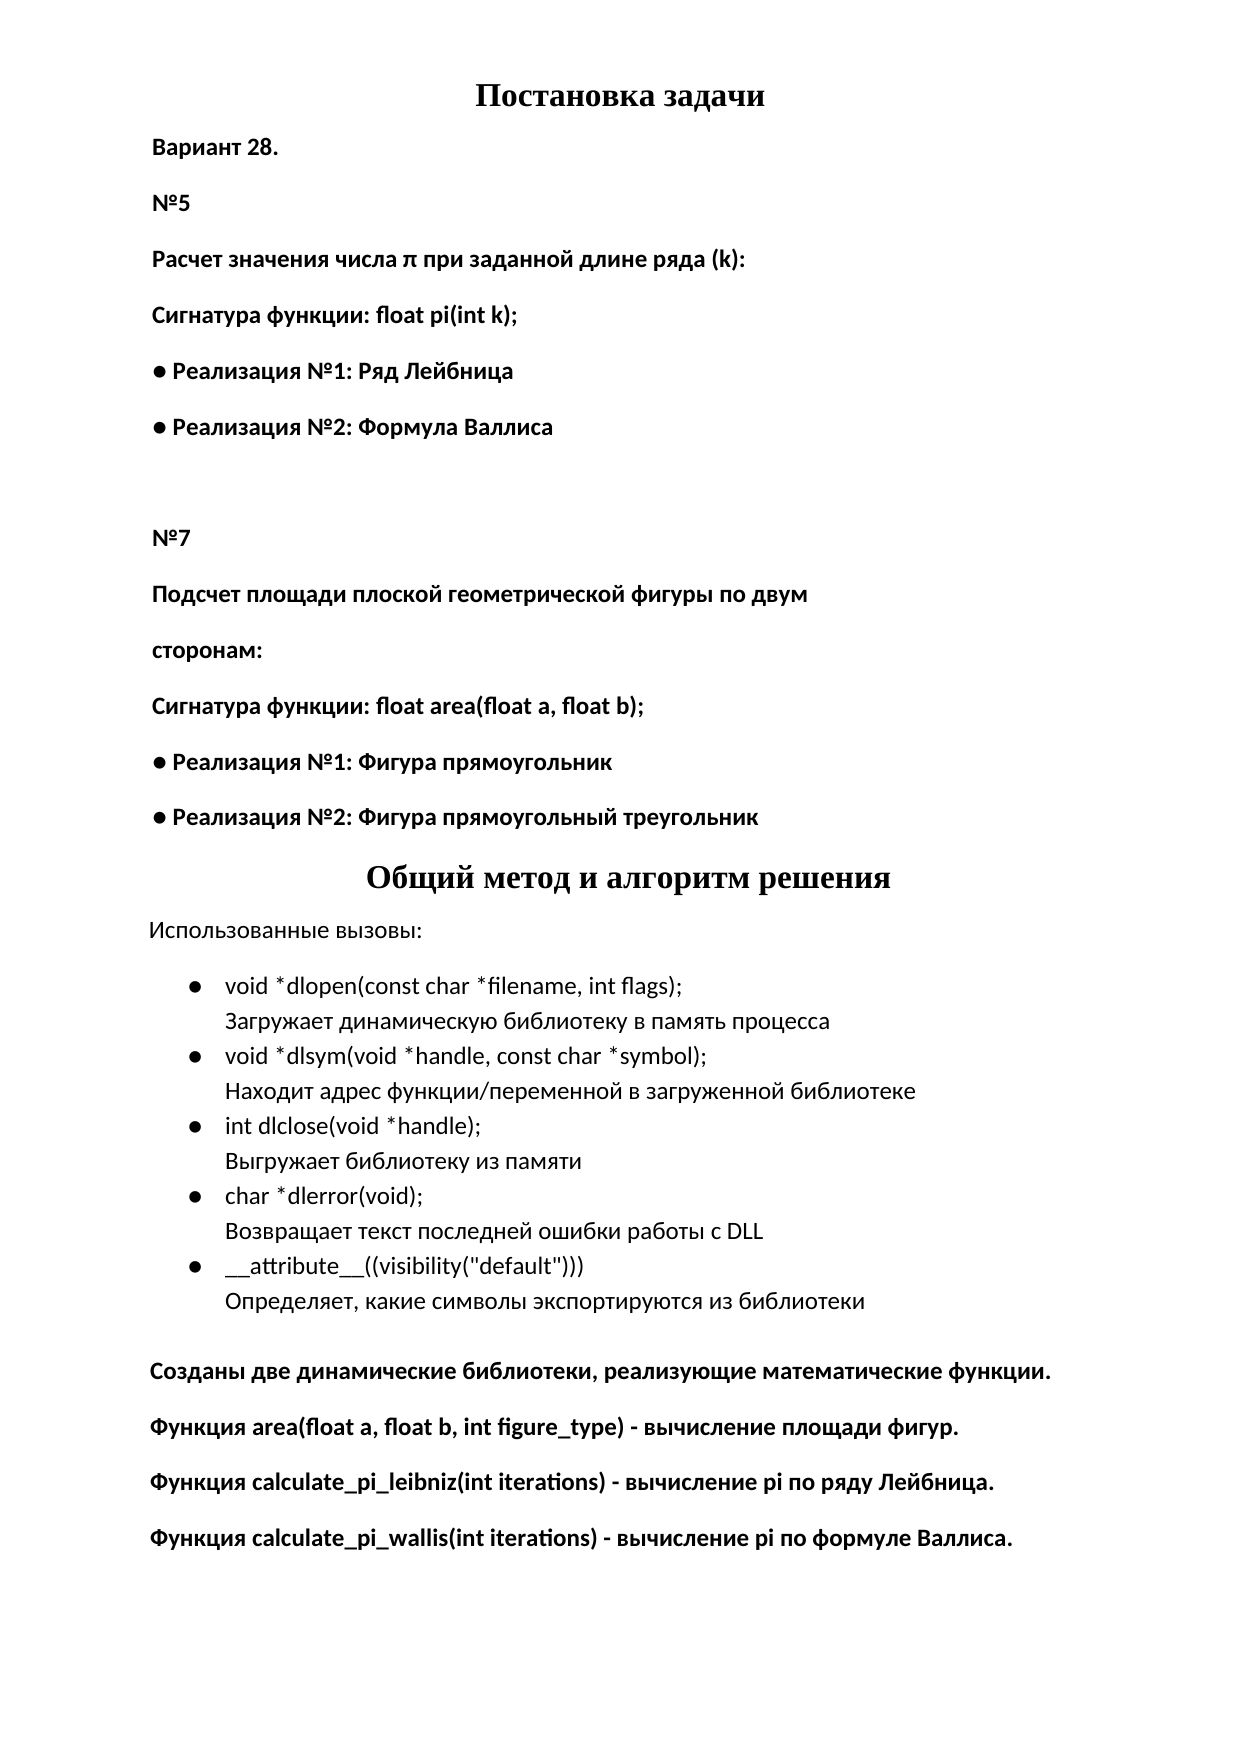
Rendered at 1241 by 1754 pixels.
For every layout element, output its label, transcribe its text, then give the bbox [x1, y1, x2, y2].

text Использованные вызовы: [75, 914, 1147, 944]
list Возвращает текст последней ошибки работы с DLL [187, 1215, 1147, 1245]
text Функция calculate_pi_leibniz(int iterations) - вычисление pi по ряду Лейбница. [75, 1466, 1147, 1497]
list char *dlerror(void); [187, 1180, 1147, 1210]
text Функция area(float a, float b, int figure_type) - вычисление площади фигур. [75, 1411, 1147, 1441]
list Выгружает библиотеку из памяти [187, 1145, 1147, 1175]
text Сигнатура функции: float area(float a, float b); [93, 690, 1147, 720]
list void *dlsym(void *handle, const char *symbol); [187, 1040, 1147, 1070]
text Общий метод и алгоритм решения [93, 857, 1147, 896]
text сторонам: [93, 634, 1147, 664]
text ● Реализация №1: Ряд Лейбница [93, 355, 1147, 385]
list Определяет, какие символы экспортируются из библиотеки [187, 1285, 1147, 1315]
text Постановка задачи [93, 75, 1147, 113]
list Загружает динамическую библиотеку в память процесса [187, 1005, 1147, 1035]
list int dlclose(void *handle); [187, 1110, 1147, 1140]
text Сигнатура функции: float pi(int k); [93, 299, 1147, 329]
text Подсчет площади плоской геометрической фигуры по двум [93, 578, 1147, 609]
text ● Реализация №2: Формула Валлиса [93, 411, 1147, 441]
list __attribute__((visibility("default"))) [187, 1250, 1147, 1280]
text Расчет значения числа π при заданной длине ряда (k): [93, 243, 1147, 274]
list void *dlopen(const char *filename, int flags); [187, 970, 1147, 1000]
text ● Реализация №2: Фигура прямоугольный треугольник [93, 802, 1147, 832]
text ● Реализация №1: Фигура прямоугольник [93, 746, 1147, 776]
text Функция calculate_pi_wallis(int iterations) - вычисление pi по формуле Валлиса. [75, 1522, 1147, 1553]
text Вариант 28. [93, 132, 1147, 162]
text №5 [93, 187, 1147, 218]
text №7 [93, 522, 1147, 553]
text Созданы две динамические библиотеки, реализующие математические функции. [75, 1355, 1147, 1385]
list Находит адрес функции/переменной в загруженной библиотеке [187, 1075, 1147, 1105]
